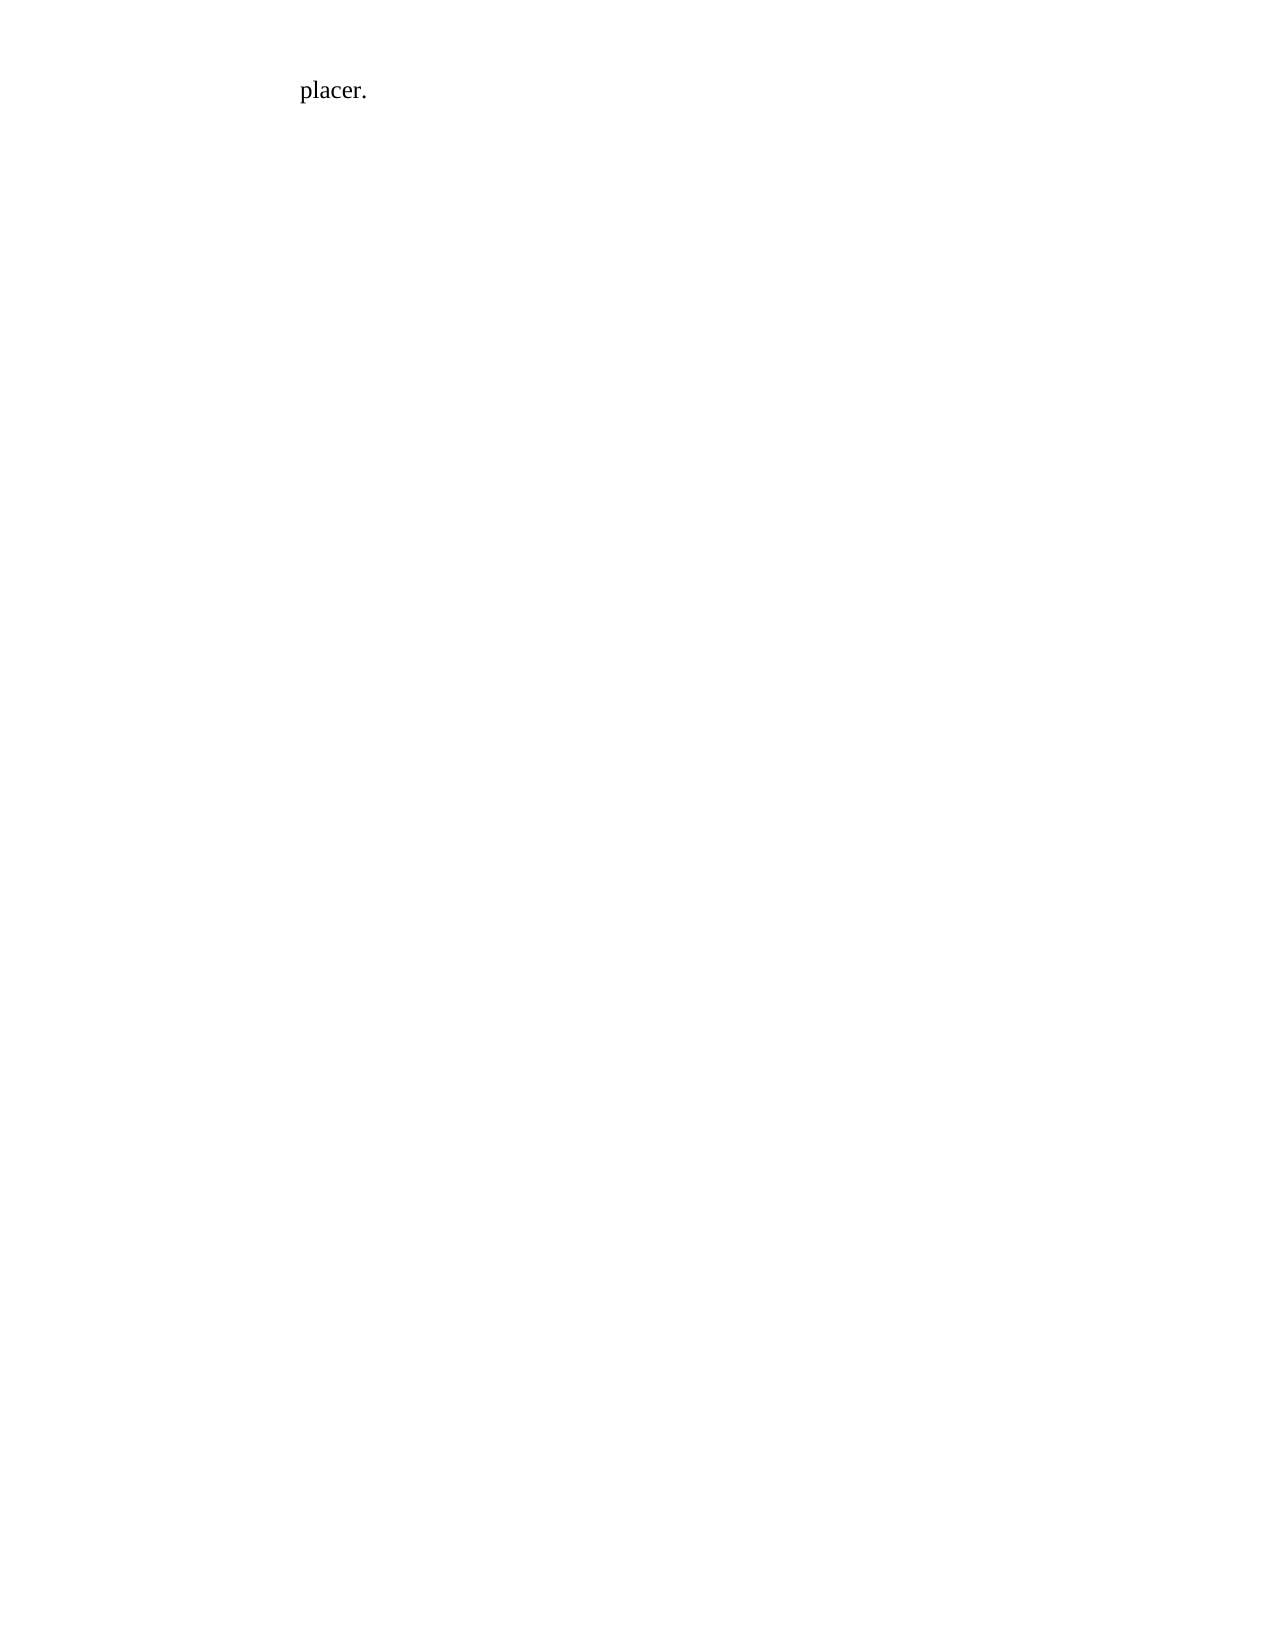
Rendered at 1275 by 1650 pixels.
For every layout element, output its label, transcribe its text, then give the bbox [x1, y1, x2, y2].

list placer. [187, 75, 1125, 104]
